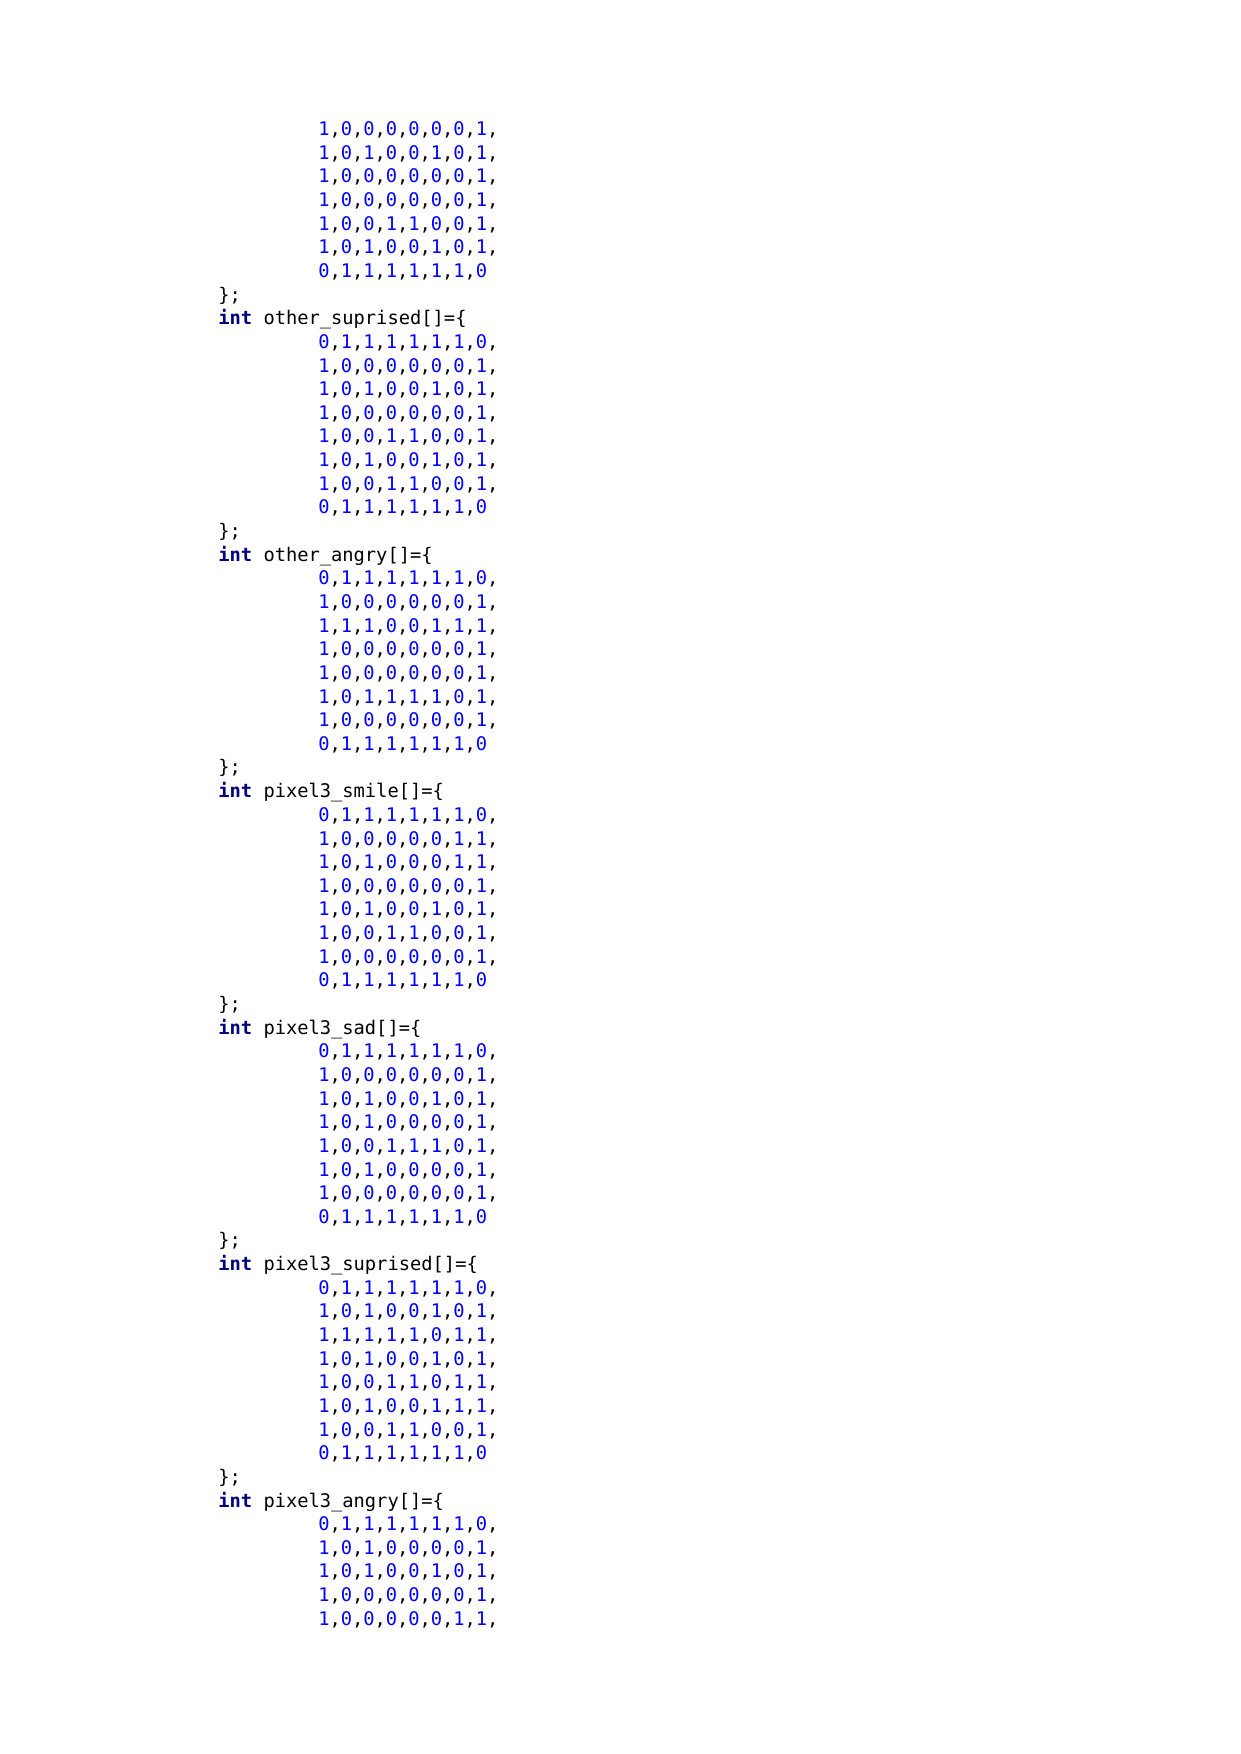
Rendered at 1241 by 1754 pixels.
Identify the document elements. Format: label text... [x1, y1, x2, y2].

text 1,0,0,0,0,0,0,1, [118, 946, 1122, 969]
text 1,0,1,0,0,1,1,1, [118, 1395, 1122, 1419]
text }; [118, 993, 1122, 1017]
text 1,1,1,0,0,1,1,1, [118, 615, 1122, 638]
text 1,0,1,0,0,1,0,1, [118, 1088, 1122, 1111]
text 1,0,0,0,0,0,1,1, [118, 827, 1122, 851]
text 1,0,0,0,0,0,0,1, [118, 354, 1122, 378]
text 0,1,1,1,1,1,1,0, [118, 1513, 1122, 1537]
text 1,0,0,0,0,0,0,1, [118, 402, 1122, 426]
text 1,0,0,0,0,0,0,1, [118, 662, 1122, 686]
text 1,0,0,1,1,0,0,1, [118, 426, 1122, 449]
text 1,0,1,0,0,1,0,1, [118, 1561, 1122, 1584]
text int other_suprised[]={ [118, 307, 1122, 331]
text 1,0,0,0,0,0,0,1, [118, 875, 1122, 898]
text 1,0,0,0,0,0,0,1, [118, 189, 1122, 213]
text 0,1,1,1,1,1,1,0, [118, 1277, 1122, 1300]
text 1,0,1,0,0,0,0,1, [118, 1158, 1122, 1182]
text 1,0,1,0,0,1,0,1, [118, 1348, 1122, 1371]
text 1,0,1,0,0,0,1,1, [118, 851, 1122, 875]
text 0,1,1,1,1,1,1,0 [118, 260, 1122, 284]
text 1,0,0,1,1,1,0,1, [118, 1135, 1122, 1158]
text 0,1,1,1,1,1,1,0 [118, 733, 1122, 757]
text 1,0,1,0,0,0,0,1, [118, 1111, 1122, 1135]
text 1,0,0,0,0,0,0,1, [118, 118, 1122, 142]
text 0,1,1,1,1,1,1,0 [118, 969, 1122, 993]
text 1,0,1,0,0,1,0,1, [118, 898, 1122, 922]
text 1,0,0,0,0,0,0,1, [118, 591, 1122, 615]
text 0,1,1,1,1,1,1,0, [118, 331, 1122, 354]
text int pixel3_angry[]={ [118, 1489, 1122, 1513]
text int pixel3_sad[]={ [118, 1017, 1122, 1040]
text 1,0,0,0,0,0,0,1, [118, 1584, 1122, 1608]
text }; [118, 520, 1122, 544]
text 0,1,1,1,1,1,1,0 [118, 496, 1122, 520]
text int pixel3_suprised[]={ [118, 1253, 1122, 1277]
text 1,0,1,1,1,1,0,1, [118, 686, 1122, 709]
text 1,0,0,0,0,0,0,1, [118, 638, 1122, 662]
text 1,0,1,0,0,1,0,1, [118, 142, 1122, 165]
text 0,1,1,1,1,1,1,0, [118, 1040, 1122, 1064]
text 1,0,0,1,1,0,0,1, [118, 922, 1122, 946]
text int other_angry[]={ [118, 544, 1122, 567]
text 0,1,1,1,1,1,1,0 [118, 1206, 1122, 1229]
text 1,0,0,0,0,0,0,1, [118, 1064, 1122, 1088]
text 1,1,1,1,1,0,1,1, [118, 1324, 1122, 1348]
text 1,0,1,0,0,1,0,1, [118, 378, 1122, 402]
text }; [118, 1229, 1122, 1253]
text 1,0,0,1,1,0,0,1, [118, 473, 1122, 496]
text 0,1,1,1,1,1,1,0, [118, 567, 1122, 591]
text int pixel3_smile[]={ [118, 780, 1122, 804]
text 1,0,0,1,1,0,0,1, [118, 213, 1122, 236]
text 1,0,0,0,0,0,1,1, [118, 1608, 1122, 1631]
text 1,0,0,1,1,0,1,1, [118, 1371, 1122, 1395]
text 1,0,0,0,0,0,0,1, [118, 1182, 1122, 1206]
text 1,0,0,0,0,0,0,1, [118, 165, 1122, 189]
text 0,1,1,1,1,1,1,0 [118, 1442, 1122, 1466]
text 1,0,0,1,1,0,0,1, [118, 1419, 1122, 1442]
text 0,1,1,1,1,1,1,0, [118, 804, 1122, 827]
text 1,0,1,0,0,1,0,1, [118, 236, 1122, 260]
text 1,0,1,0,0,0,0,1, [118, 1537, 1122, 1561]
text 1,0,0,0,0,0,0,1, [118, 709, 1122, 733]
text }; [118, 284, 1122, 307]
text }; [118, 757, 1122, 780]
text 1,0,1,0,0,1,0,1, [118, 449, 1122, 473]
text }; [118, 1466, 1122, 1489]
text 1,0,1,0,0,1,0,1, [118, 1300, 1122, 1324]
